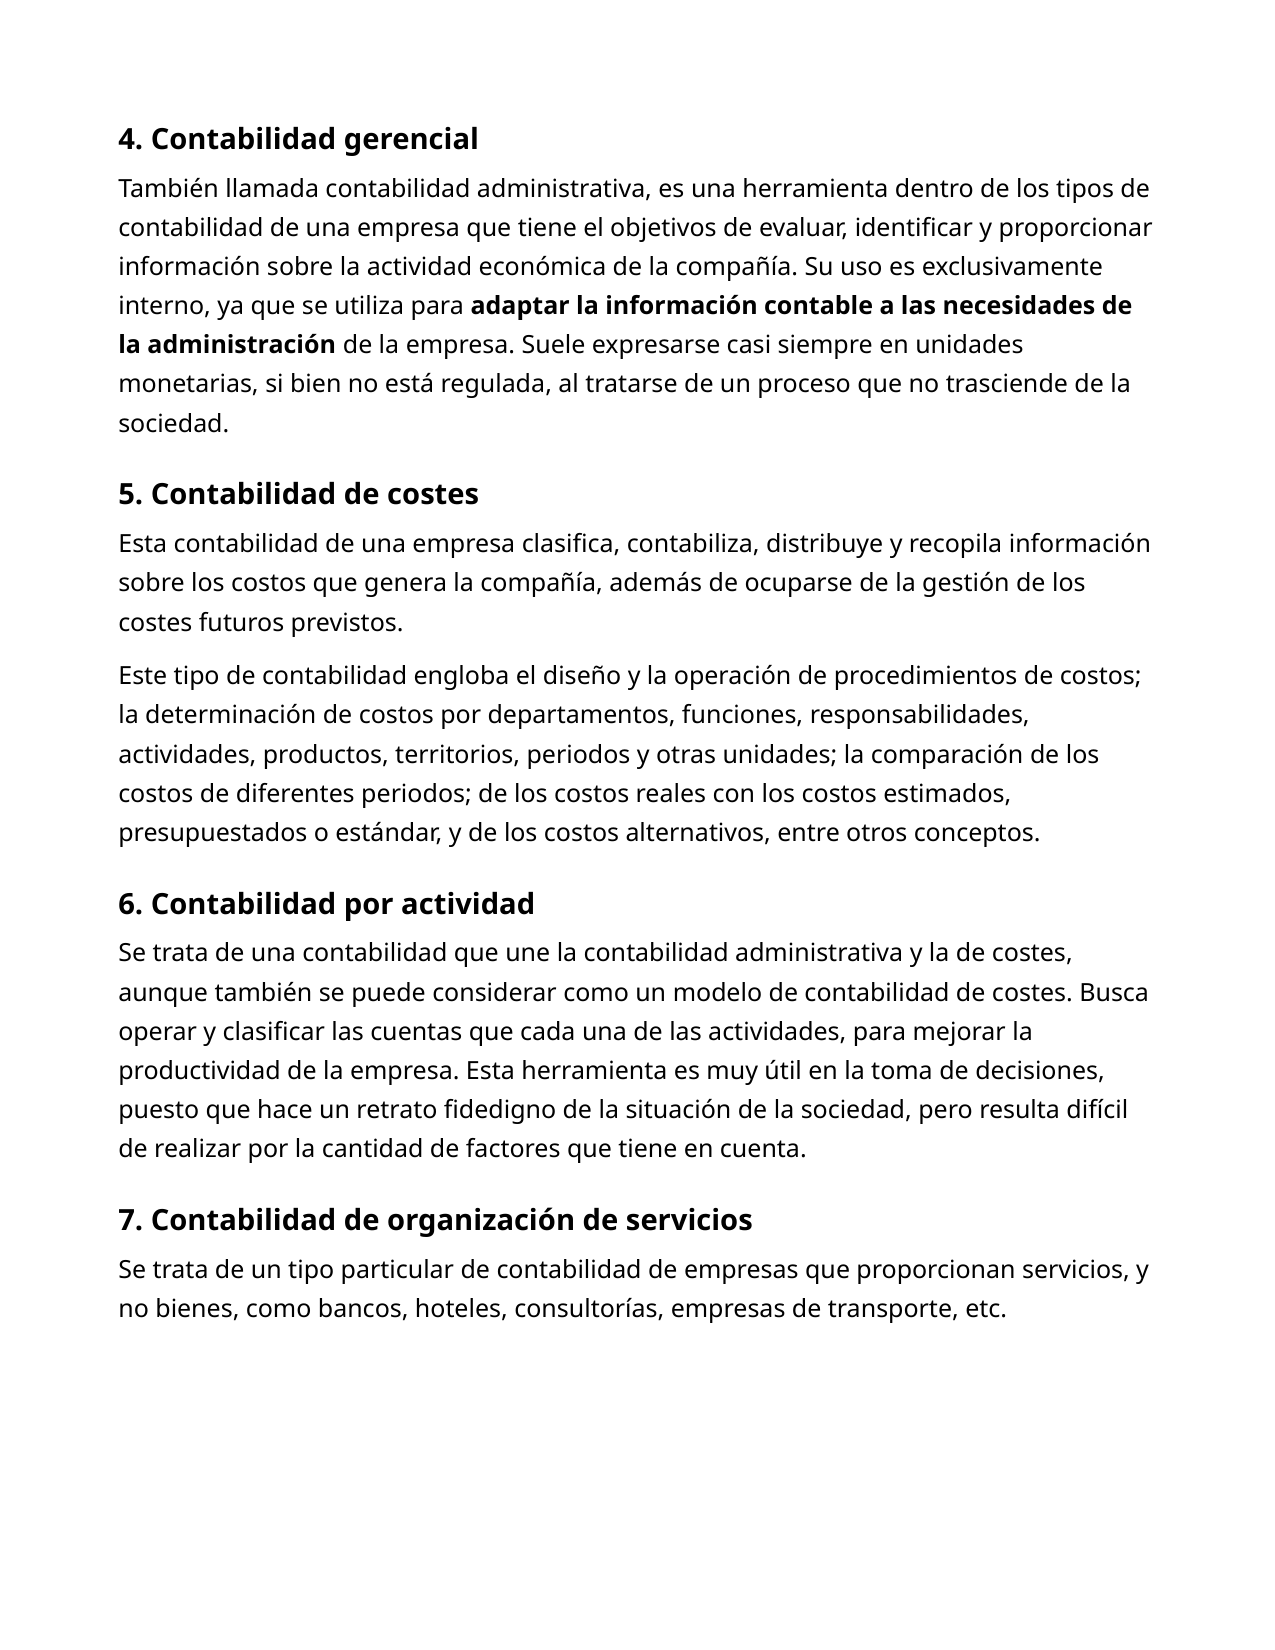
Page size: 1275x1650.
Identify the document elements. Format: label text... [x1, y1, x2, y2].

text Este tipo de contabilidad engloba el diseño y la operación de procedimientos de costos; la determinación de costos por departamentos, funciones, responsabilidades, actividades, productos, territorios, periodos y otras unidades; la comparación de los costos de diferentes periodos; de los costos reales con los costos estimados, presupuestados o estándar, y de los costos alternativos, entre otros conceptos. [118, 658, 1157, 849]
text También llamada contabilidad administrativa, es una herramienta dentro de los tipos de contabilidad de una empresa que tiene el objetivos de evaluar, identificar y proporcionar información sobre la actividad económica de la compañía. Su uso es exclusivamente interno, ya que se utiliza para adaptar la información contable a las necesidades de la administración de la empresa. Suele expresarse casi siempre en unidades monetarias, si bien no está regulada, al tratarse de un proceso que no trasciende de la sociedad. [118, 170, 1157, 439]
text Se trata de una contabilidad que une la contabilidad administrativa y la de costes, aunque también se puede considerar como un modelo de contabilidad de costes. Busca operar y clasificar las cuentas que cada una de las actividades, para mejorar la productividad de la empresa. Esta herramienta es muy útil en la toma de decisiones, puesto que hace un retrato fidedigno de la situación de la sociedad, pero resulta difícil de realizar por la cantidad de factores que tiene en cuenta. [118, 935, 1157, 1165]
text Se trata de un tipo particular de contabilidad de empresas que proporcionan servicios, y no bienes, como bancos, hoteles, consultorías, empresas de transporte, etc. [118, 1251, 1157, 1325]
text Esta contabilidad de una empresa clasifica, contabiliza, distribuye y recopila información sobre los costos que genera la compañía, además de ocuparse de la gestión de los costes futuros previstos. [118, 526, 1157, 638]
subtitle 6. Contabilidad por actividad [118, 883, 1157, 923]
subtitle 4. Contabilidad gerencial [118, 118, 1157, 158]
subtitle 7. Contabilidad de organización de servicios [118, 1199, 1157, 1239]
subtitle 5. Contabilidad de costes [118, 474, 1157, 513]
